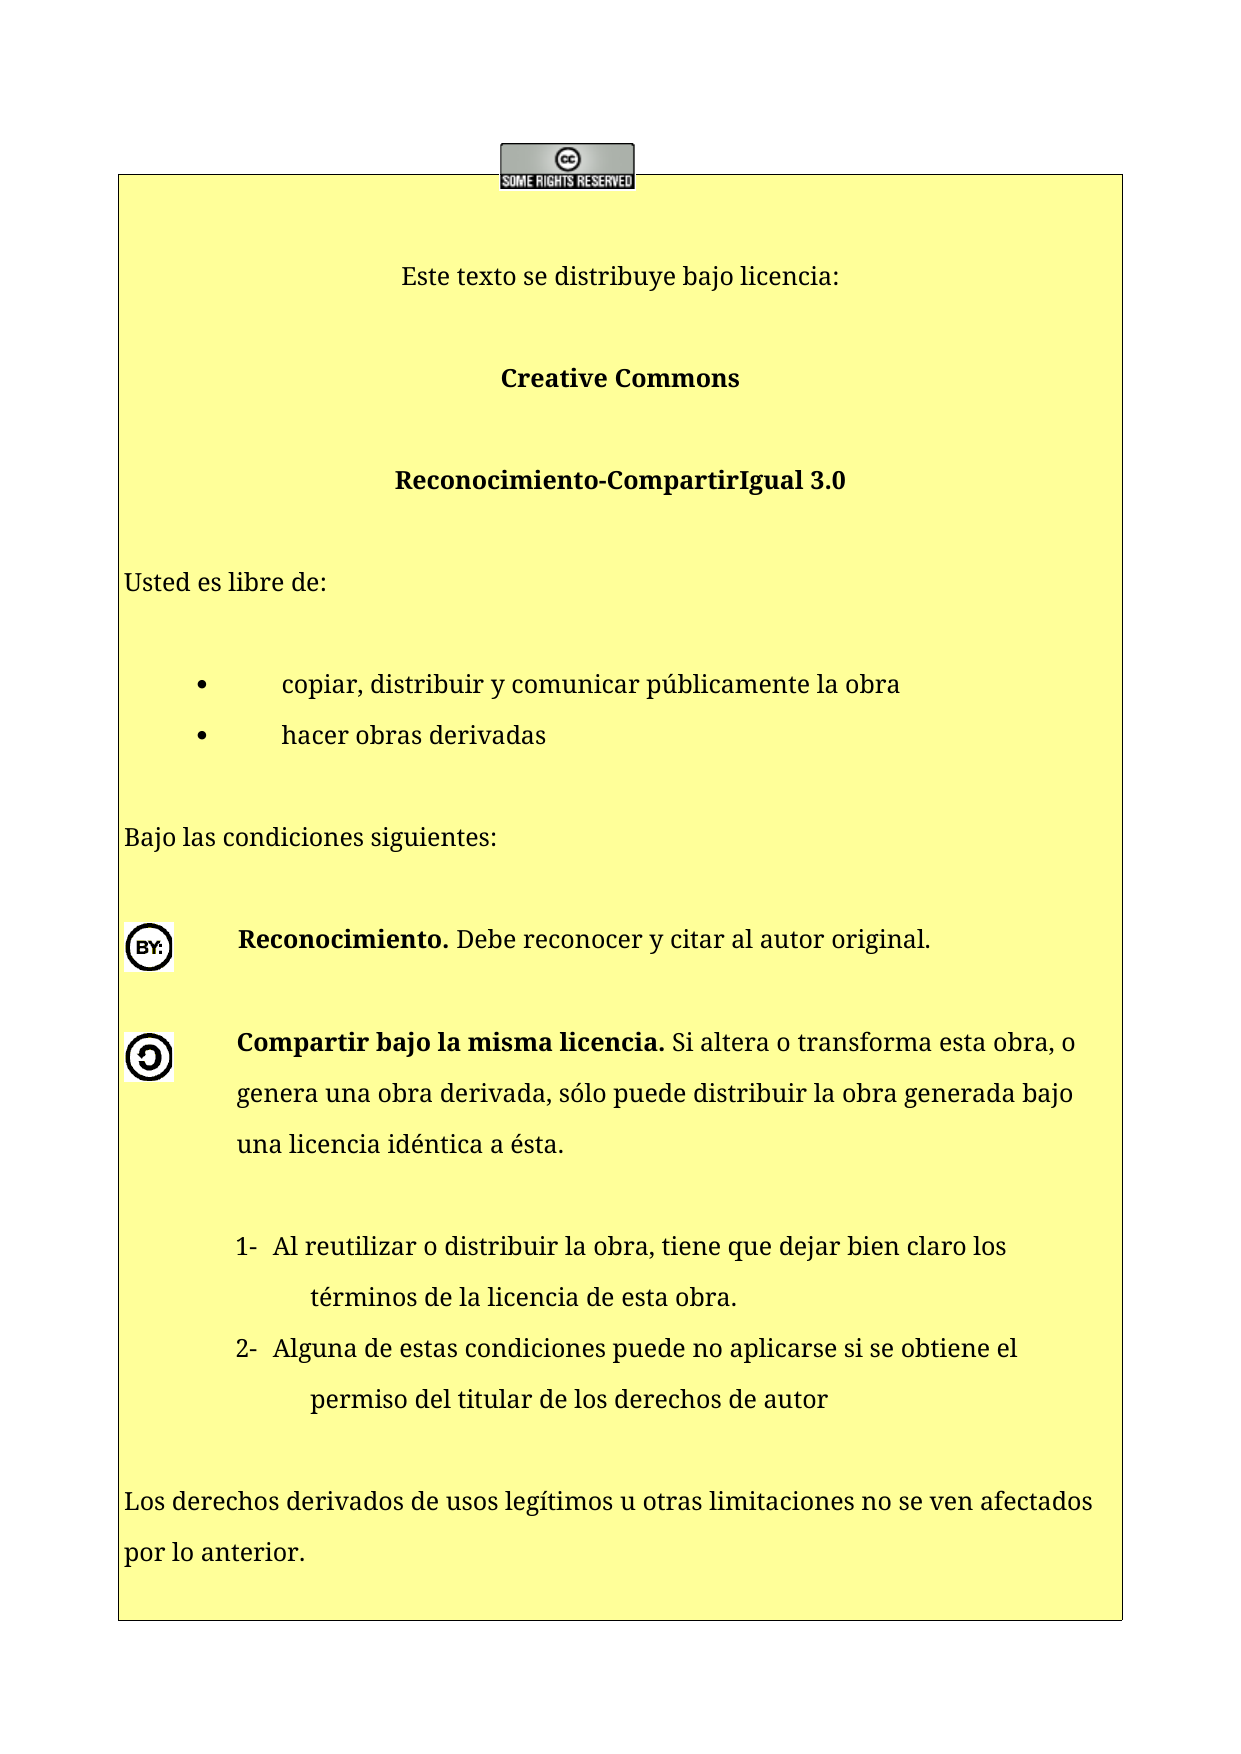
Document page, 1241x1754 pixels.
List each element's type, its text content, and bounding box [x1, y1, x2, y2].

picture [125, 923, 173, 971]
picture [500, 143, 635, 189]
table_header Este texto se distribuye bajo licencia: Creative Commons Reconocimiento-CompartirIgual 3.0 Usted es libre de: copiar, distribuir y comunicar públicamente la obra hacer obras derivadas Bajo las condiciones siguientes: Reconocimiento. Debe reconocer y citar al autor original. Compartir bajo la misma licencia. Si altera o transforma esta obra, o genera una obra derivada, sólo puede distribuir la obra generada bajo una licencia idéntica a ésta. Al reutilizar o distribuir la obra, tiene que dejar bien claro los términos de la licencia de esta obra. Alguna de estas condiciones puede no aplicarse si se obtiene el permiso del titular de los derechos de autor Los derechos derivados de usos legítimos u otras limitaciones no se ven afectados por lo anterior. [119, 175, 1122, 1620]
picture [125, 1033, 173, 1081]
